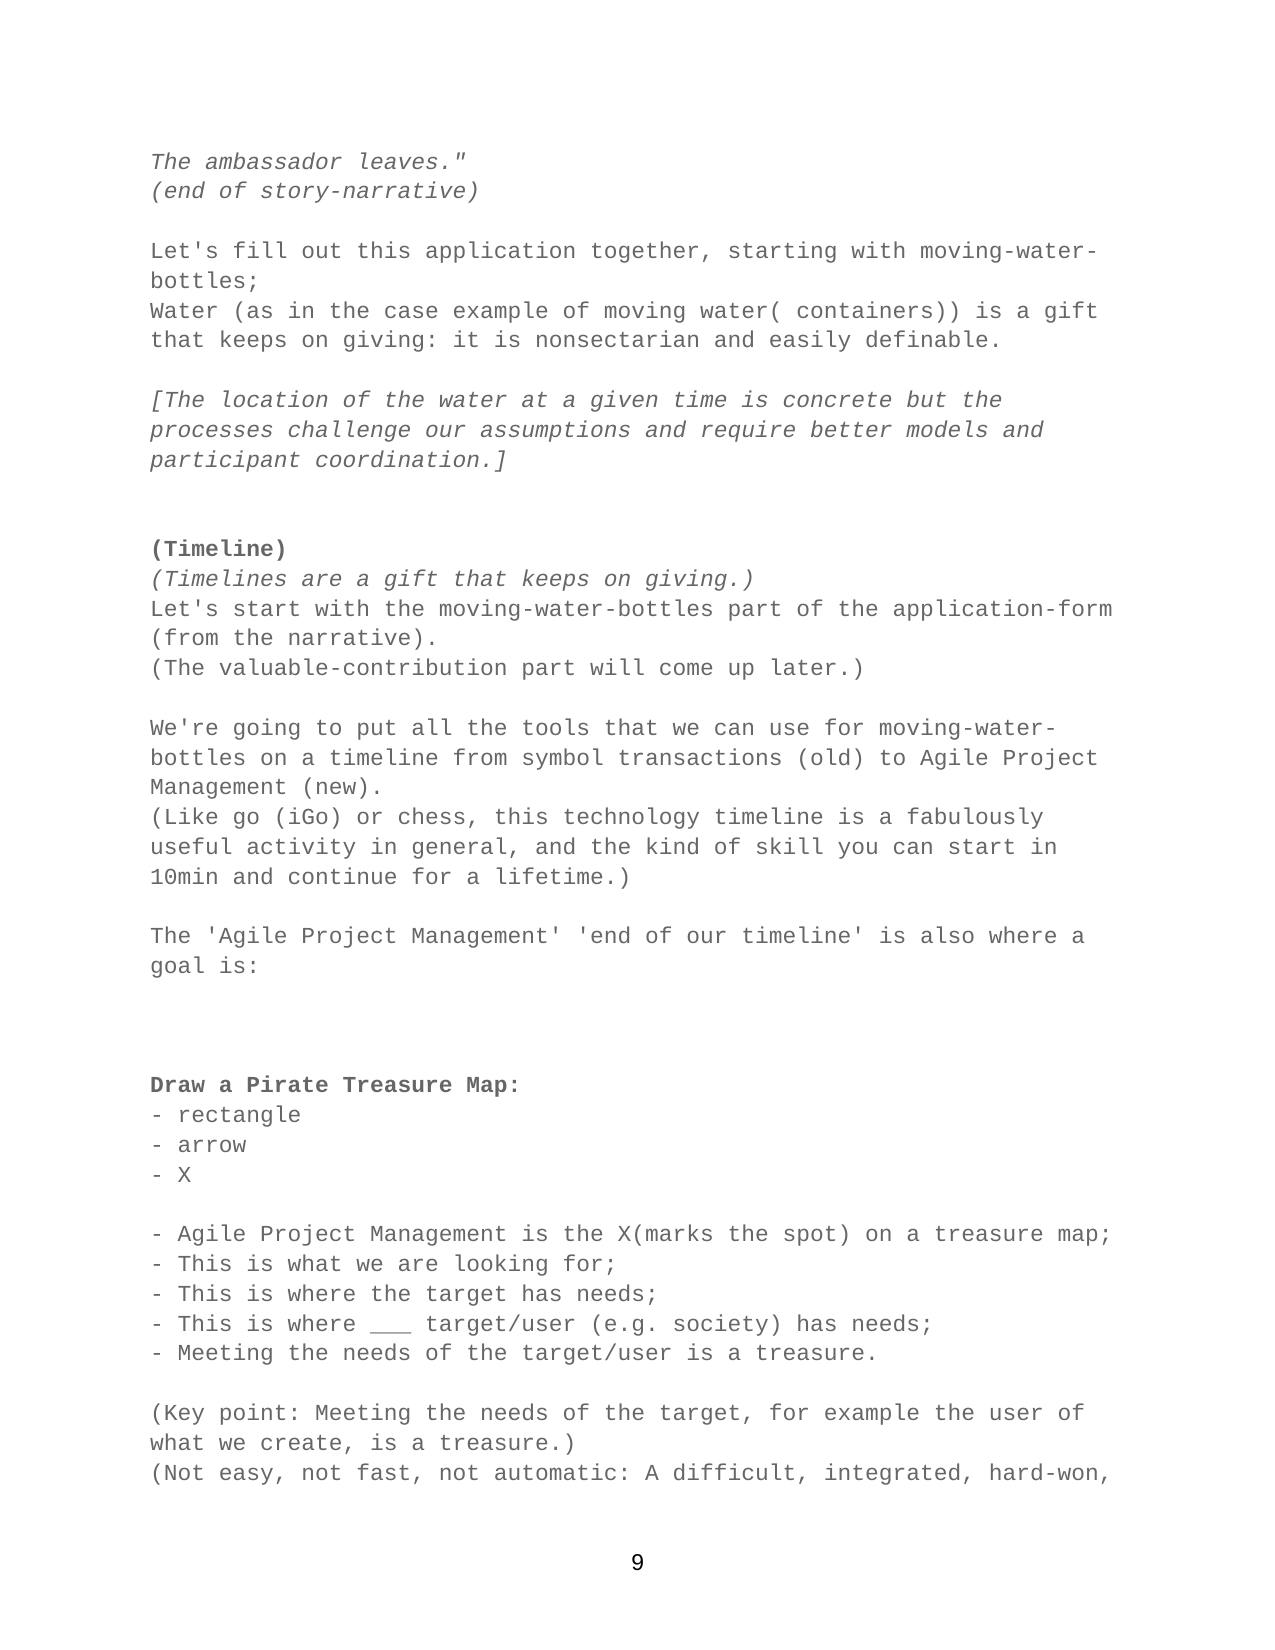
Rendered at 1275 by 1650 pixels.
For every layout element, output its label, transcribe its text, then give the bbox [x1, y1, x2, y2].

text The 'Agile Project Management' 'end of our timeline' is also where a goal is: [150, 924, 1125, 980]
text Draw a Pirate Treasure Map: [150, 1073, 1125, 1099]
text (Timeline) [150, 537, 1125, 563]
text (end of story-narrative) [150, 180, 1125, 206]
text - This is where ___ target/user (e.g. society) has needs; [150, 1312, 1125, 1338]
text (Not easy, not fast, not automatic: A difficult, integrated, hard-won, [150, 1461, 1125, 1487]
text [The location of the water at a given time is concrete but the processes challenge our assumptions and require better models and participant coordination.] [150, 388, 1125, 474]
text - Agile Project Management is the X(marks the spot) on a treasure map; [150, 1222, 1125, 1248]
text - This is where the target has needs; [150, 1282, 1125, 1308]
text - This is what we are looking for; [150, 1252, 1125, 1278]
text - arrow [150, 1133, 1125, 1159]
text - X [150, 1163, 1125, 1189]
text Let's fill out this application together, starting with moving-water-bottles; [150, 239, 1125, 295]
text (The valuable-contribution part will come up later.) [150, 656, 1125, 682]
text - rectangle [150, 1103, 1125, 1129]
text (Key point: Meeting the needs of the target, for example the user of what we create, is a treasure.) [150, 1401, 1125, 1457]
text We're going to put all the tools that we can use for moving-water-bottles on a timeline from symbol transactions (old) to Agile Project Management (new). [150, 716, 1125, 802]
text - Meeting the needs of the target/user is a treasure. [150, 1342, 1125, 1368]
text (Timelines are a gift that keeps on giving.) [150, 567, 1125, 593]
text Let's start with the moving-water-bottles part of the application-form (from the narrative). [150, 597, 1125, 653]
text Water (as in the case example of moving water( containers)) is a gift that keeps on giving: it is nonsectarian and easily definable. [150, 299, 1125, 355]
text (Like go (iGo) or chess, this technology timeline is a fabulously useful activity in general, and the kind of skill you can start in 10min and continue for a lifetime.) [150, 805, 1125, 891]
text The ambassador leaves." [150, 150, 1125, 176]
